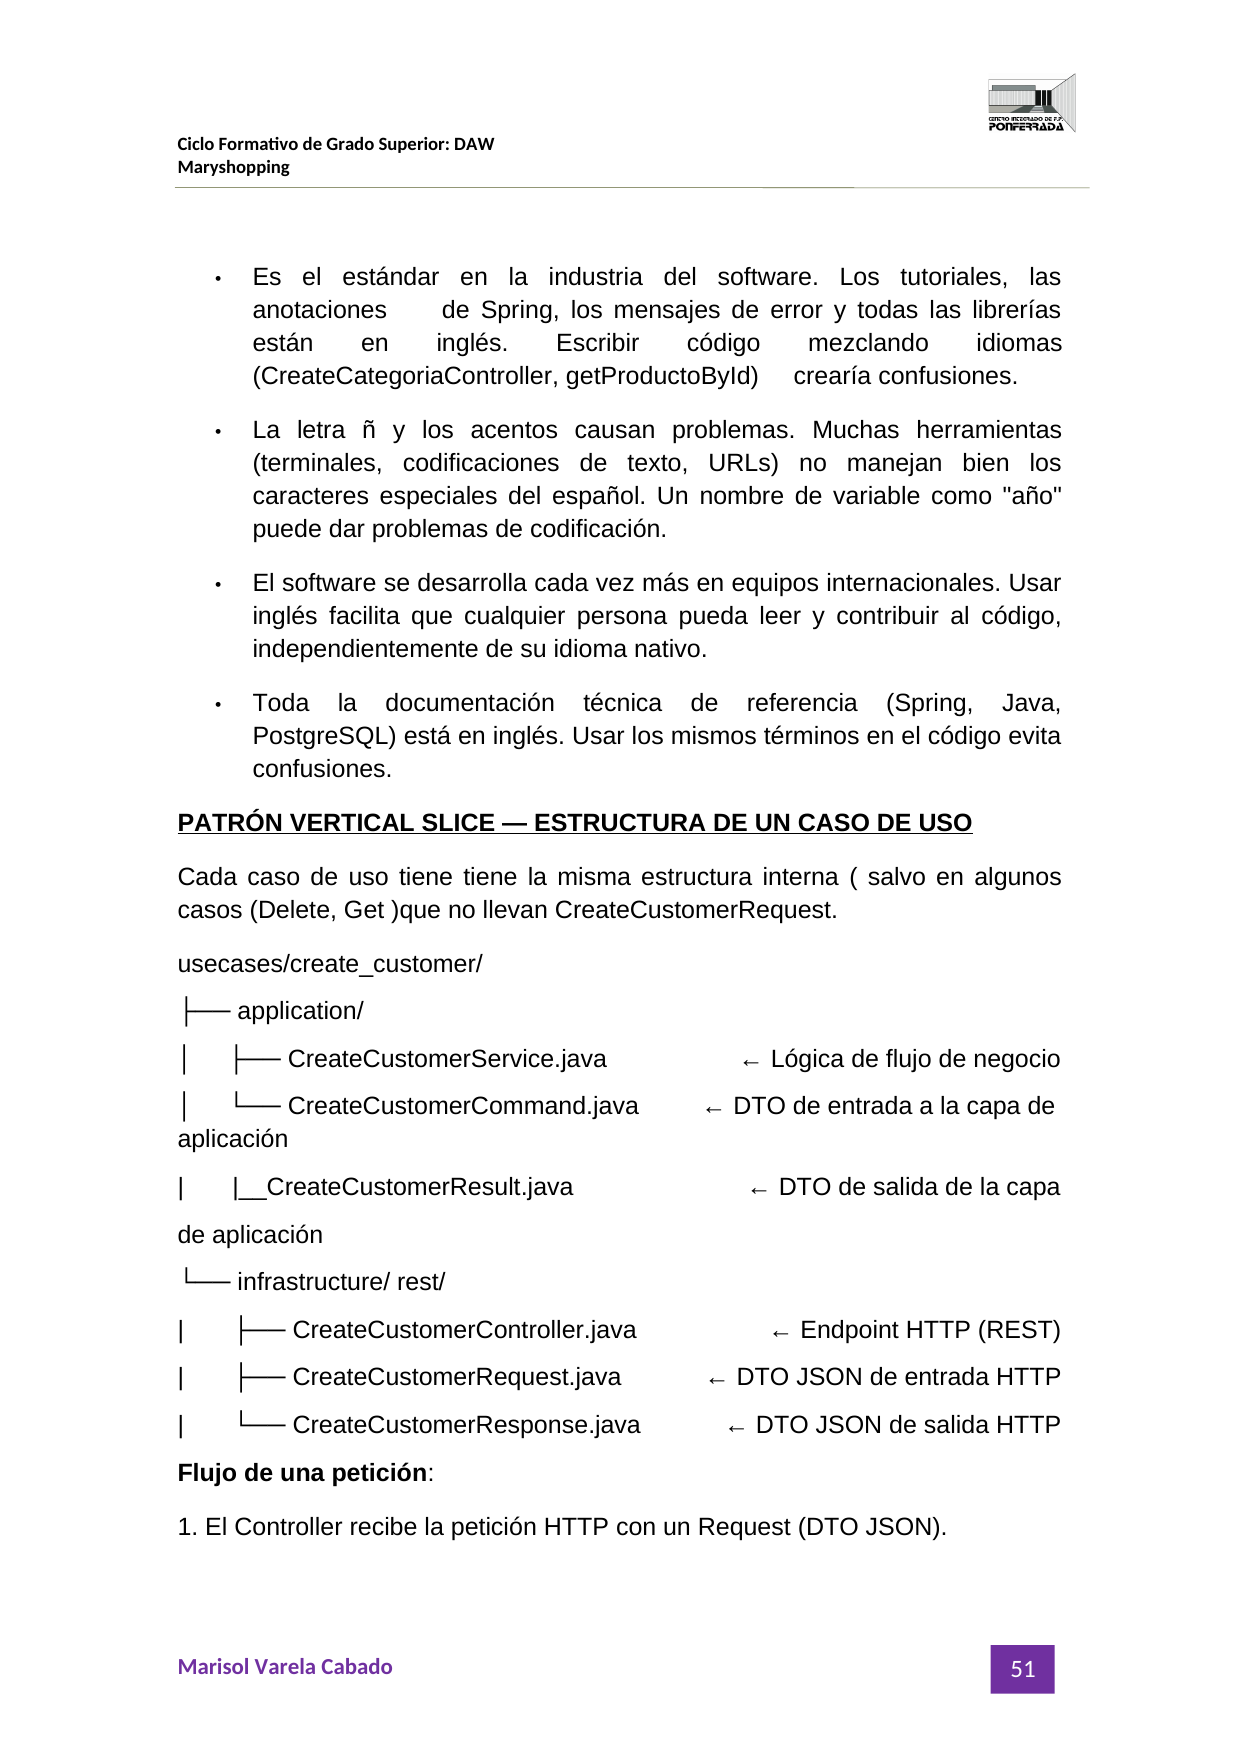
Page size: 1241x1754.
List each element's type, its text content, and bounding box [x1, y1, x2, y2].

list Toda la documentación técnica de referencia (Spring, Java, PostgreSQL) está en inglés. Usar los mismos términos en el código evita confusiones. [215, 688, 1063, 783]
list La letra ñ y los acentos causan problemas. Muchas herramientas (terminales, codificaciones de texto, URLs) no manejan bien los caracteres especiales del español. Un nombre de variable como "año" puede dar problemas de codificación. [215, 415, 1063, 543]
text ├── application/ [187, 996, 1063, 1025]
list El software se desarrolla cada vez más en equipos internacionales. Usar inglés facilita que cualquier persona pueda leer y contribuir al código, independientemente de su idioma nativo. [215, 568, 1063, 663]
text │ ├── CreateCustomerService.java ← Lógica de flujo de negocio [185, 1044, 235, 1072]
text | ├── CreateCustomerController.java ← Endpoint HTTP (REST) [177, 1315, 240, 1343]
text | |__CreateCustomerResult.java ← DTO de salida de la capa [177, 1172, 1063, 1201]
text 1. El Controller recibe la petición HTTP con un Request (DTO JSON). [177, 1511, 1063, 1540]
text | ├── CreateCustomerRequest.java ← DTO JSON de entrada HTTP [177, 1362, 240, 1391]
list Es el estándar en la industria del software. Los tutoriales, las anotaciones de Spring, los mensajes de error y todas las librerías están en inglés. Escribir código mezclando idiomas (CreateCategoriaController, getProductoById) crearía confusiones. [215, 262, 1063, 390]
text └── infrastructure/ rest/ [177, 1267, 1063, 1296]
text | └── CreateCustomerResponse.java ← DTO JSON de salida HTTP [177, 1410, 1063, 1439]
text | ├── CreateCustomerController.java ← Endpoint HTTP (REST) [242, 1315, 1063, 1343]
text de aplicación [177, 1219, 1063, 1248]
text │ └── CreateCustomerCommand.java ← DTO de entrada a la capa de aplicación [177, 1091, 1063, 1153]
text Cada caso de uso tiene tiene la misma estructura interna ( salvo en algunos casos (Delete, Get )que no llevan CreateCustomerRequest. [177, 862, 1063, 923]
text | ├── CreateCustomerRequest.java ← DTO JSON de entrada HTTP [242, 1362, 1063, 1391]
text usecases/create_customer/ [177, 948, 1063, 977]
text Flujo de una petición: [177, 1458, 1063, 1486]
text │ ├── CreateCustomerService.java ← Lógica de flujo de negocio [237, 1044, 1063, 1072]
text PATRÓN VERTICAL SLICE — ESTRUCTURA DE UN CASO DE USO [177, 808, 1063, 837]
